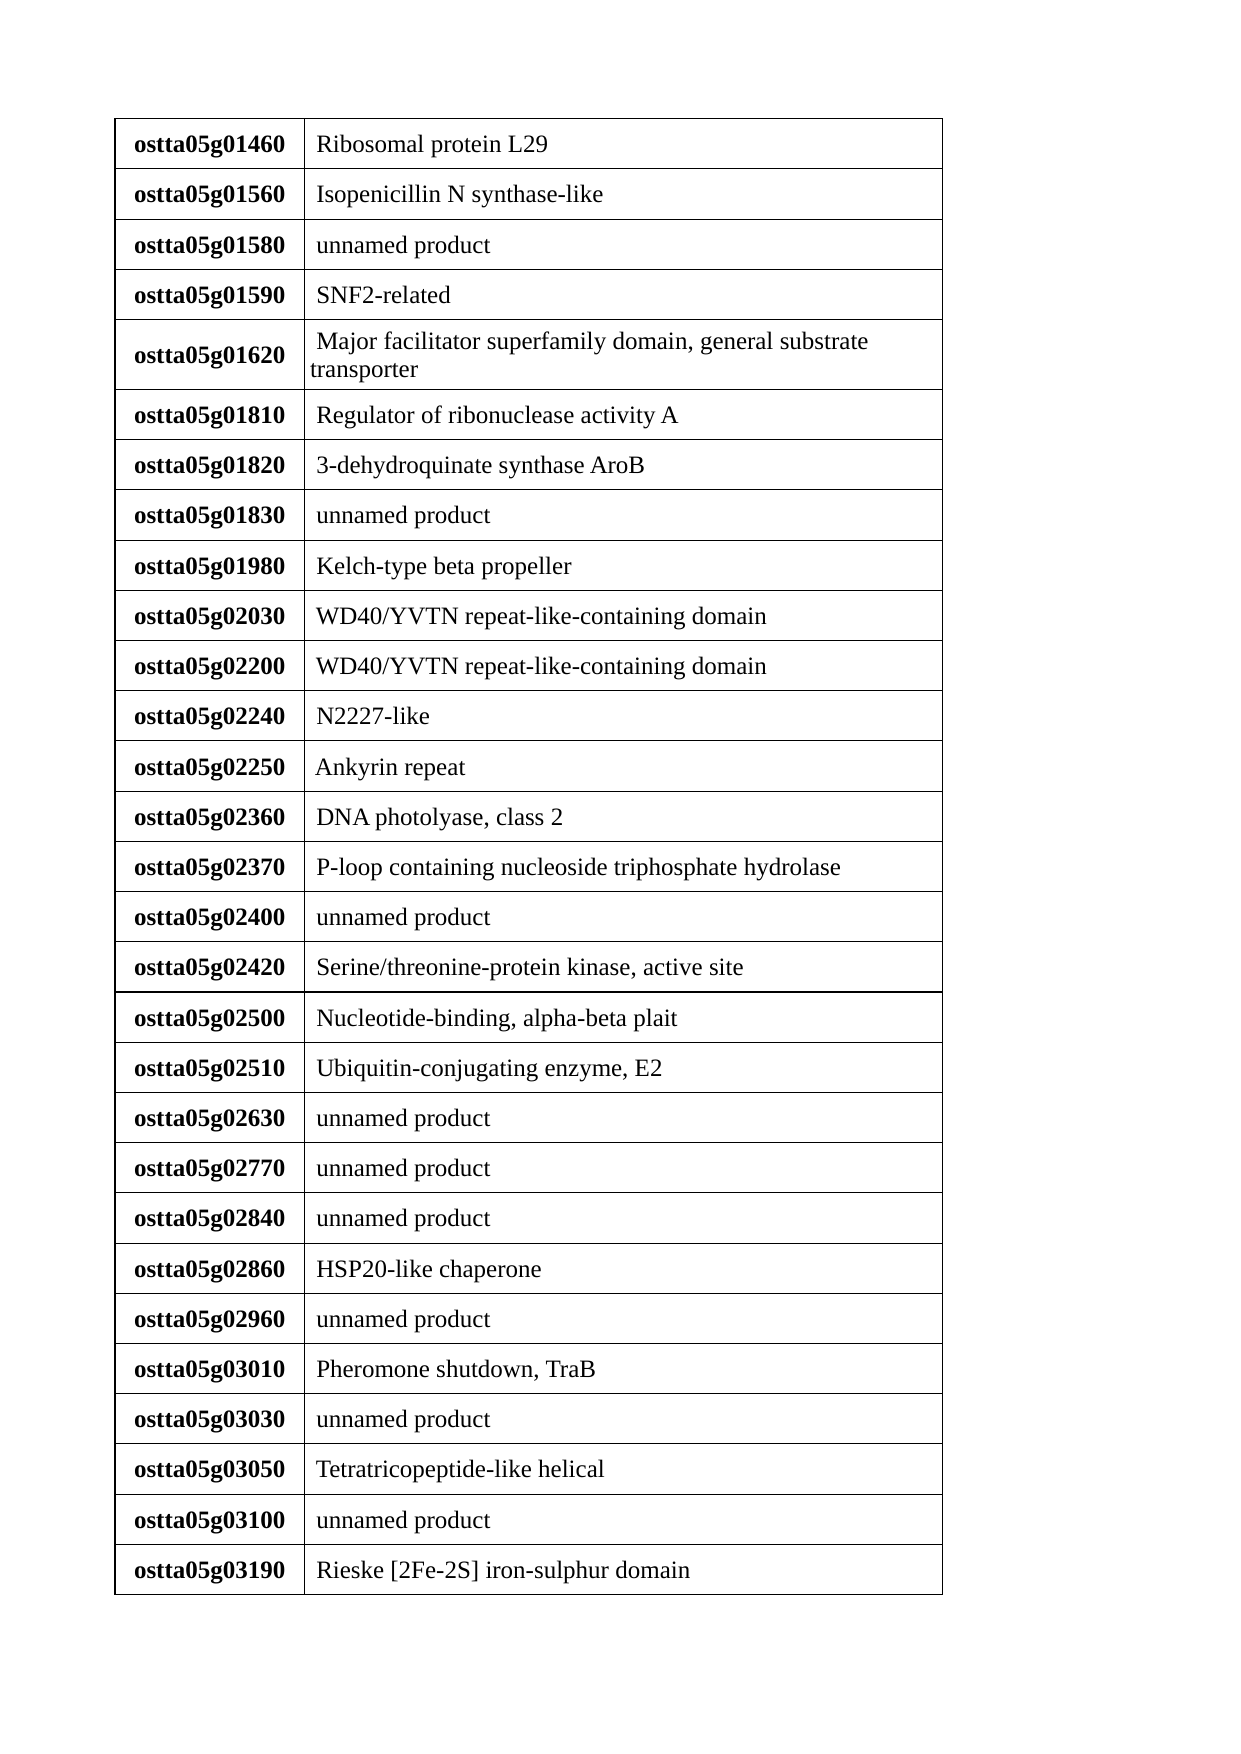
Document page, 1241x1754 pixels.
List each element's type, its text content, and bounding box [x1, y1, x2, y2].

table_cell ostta05g02770 [116, 1143, 304, 1192]
table_cell ostta05g02860 [116, 1244, 304, 1293]
table_cell Major facilitator superfamily domain, general substrate transporter [305, 320, 942, 389]
table_cell SNF2-related [305, 270, 942, 319]
table_cell unnamed product [305, 1093, 942, 1142]
table_cell Isopenicillin N synthase-like [305, 169, 942, 218]
table_cell ostta05g02400 [116, 892, 304, 941]
table_cell unnamed product [305, 490, 942, 539]
table_cell ostta05g02420 [116, 942, 304, 991]
table_cell ostta05g02250 [116, 741, 304, 791]
table_cell ostta05g01560 [116, 169, 304, 218]
table_cell unnamed product [305, 1394, 942, 1443]
table_cell ostta05g01980 [116, 541, 304, 590]
table_cell 3-dehydroquinate synthase AroB [305, 440, 942, 489]
table_cell ostta05g02840 [116, 1193, 304, 1242]
table_cell N2227-like [305, 691, 942, 740]
table_cell ostta05g02630 [116, 1093, 304, 1142]
table_cell ostta05g02500 [116, 993, 304, 1042]
table_cell DNA photolyase, class 2 [305, 792, 942, 841]
table_cell Tetratricopeptide-like helical [305, 1444, 942, 1493]
table_cell unnamed product [305, 1495, 942, 1544]
table_cell unnamed product [305, 220, 942, 269]
table_cell Kelch-type beta propeller [305, 541, 942, 590]
table_cell Ribosomal protein L29 [305, 119, 942, 168]
table_cell ostta05g01620 [116, 320, 304, 389]
table_cell Serine/threonine-protein kinase, active site [305, 942, 942, 991]
table_cell unnamed product [305, 1294, 942, 1343]
table_cell WD40/YVTN repeat-like-containing domain [305, 591, 942, 640]
table_cell ostta05g02960 [116, 1294, 304, 1343]
table_cell ostta05g03100 [116, 1495, 304, 1544]
table_cell ostta05g02360 [116, 792, 304, 841]
table_cell ostta05g03010 [116, 1344, 304, 1393]
table_cell ostta05g02370 [116, 842, 304, 891]
table_cell ostta05g02200 [116, 641, 304, 690]
table_cell Pheromone shutdown, TraB [305, 1344, 942, 1393]
table_cell P-loop containing nucleoside triphosphate hydrolase [305, 842, 942, 891]
table_cell ostta05g01810 [116, 390, 304, 439]
table_cell ostta05g01820 [116, 440, 304, 489]
table_cell unnamed product [305, 1193, 942, 1242]
table_cell Regulator of ribonuclease activity A [305, 390, 942, 439]
table_cell Ankyrin repeat [305, 741, 942, 791]
table_cell WD40/YVTN repeat-like-containing domain [305, 641, 942, 690]
table_cell Nucleotide-binding, alpha-beta plait [305, 993, 942, 1042]
table_cell ostta05g02510 [116, 1043, 304, 1092]
table_cell ostta05g01460 [116, 119, 304, 168]
table_cell Rieske [2Fe-2S] iron-sulphur domain [305, 1545, 942, 1594]
table_cell ostta05g03190 [116, 1545, 304, 1594]
table_cell unnamed product [305, 892, 942, 941]
table_cell ostta05g01830 [116, 490, 304, 539]
table_cell HSP20-like chaperone [305, 1244, 942, 1293]
table_cell ostta05g02030 [116, 591, 304, 640]
table_cell Ubiquitin-conjugating enzyme, E2 [305, 1043, 942, 1092]
table_cell ostta05g03050 [116, 1444, 304, 1493]
table_cell ostta05g02240 [116, 691, 304, 740]
table_cell ostta05g03030 [116, 1394, 304, 1443]
table_cell unnamed product [305, 1143, 942, 1192]
table_cell ostta05g01590 [116, 270, 304, 319]
table_cell ostta05g01580 [116, 220, 304, 269]
